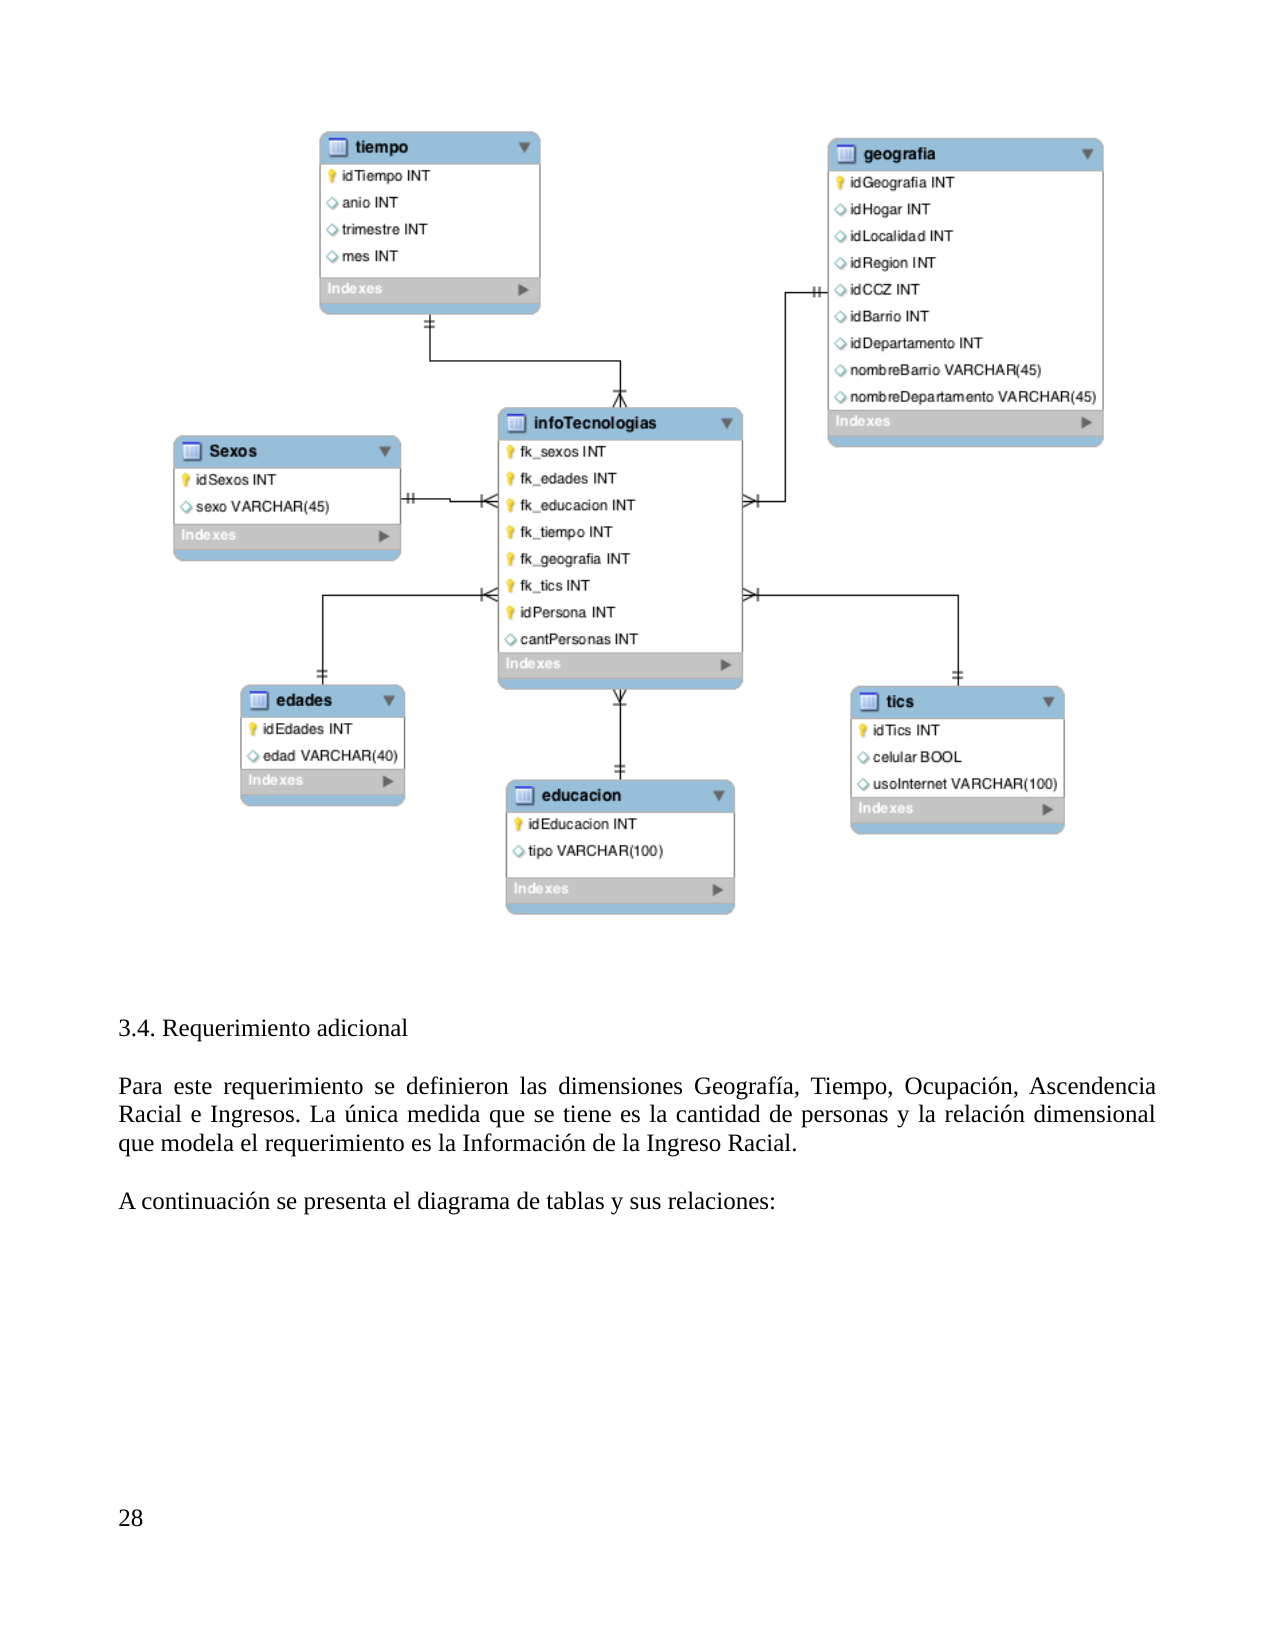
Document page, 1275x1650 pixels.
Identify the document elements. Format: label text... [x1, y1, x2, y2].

text Para este requerimiento se definieron las dimensiones Geografía, Tiempo, Ocupación, Ascendencia Racial e Ingresos. La única medida que se tiene es la cantidad de personas y la relación dimensional que modela el requerimiento es la Información de la Ingreso Racial. [118, 1071, 1157, 1157]
text 3.4. Requerimiento adicional [118, 1013, 1157, 1042]
text A continuación se presenta el diagrama de tablas y sus relaciones: [118, 1186, 1157, 1214]
picture [160, 118, 1116, 927]
